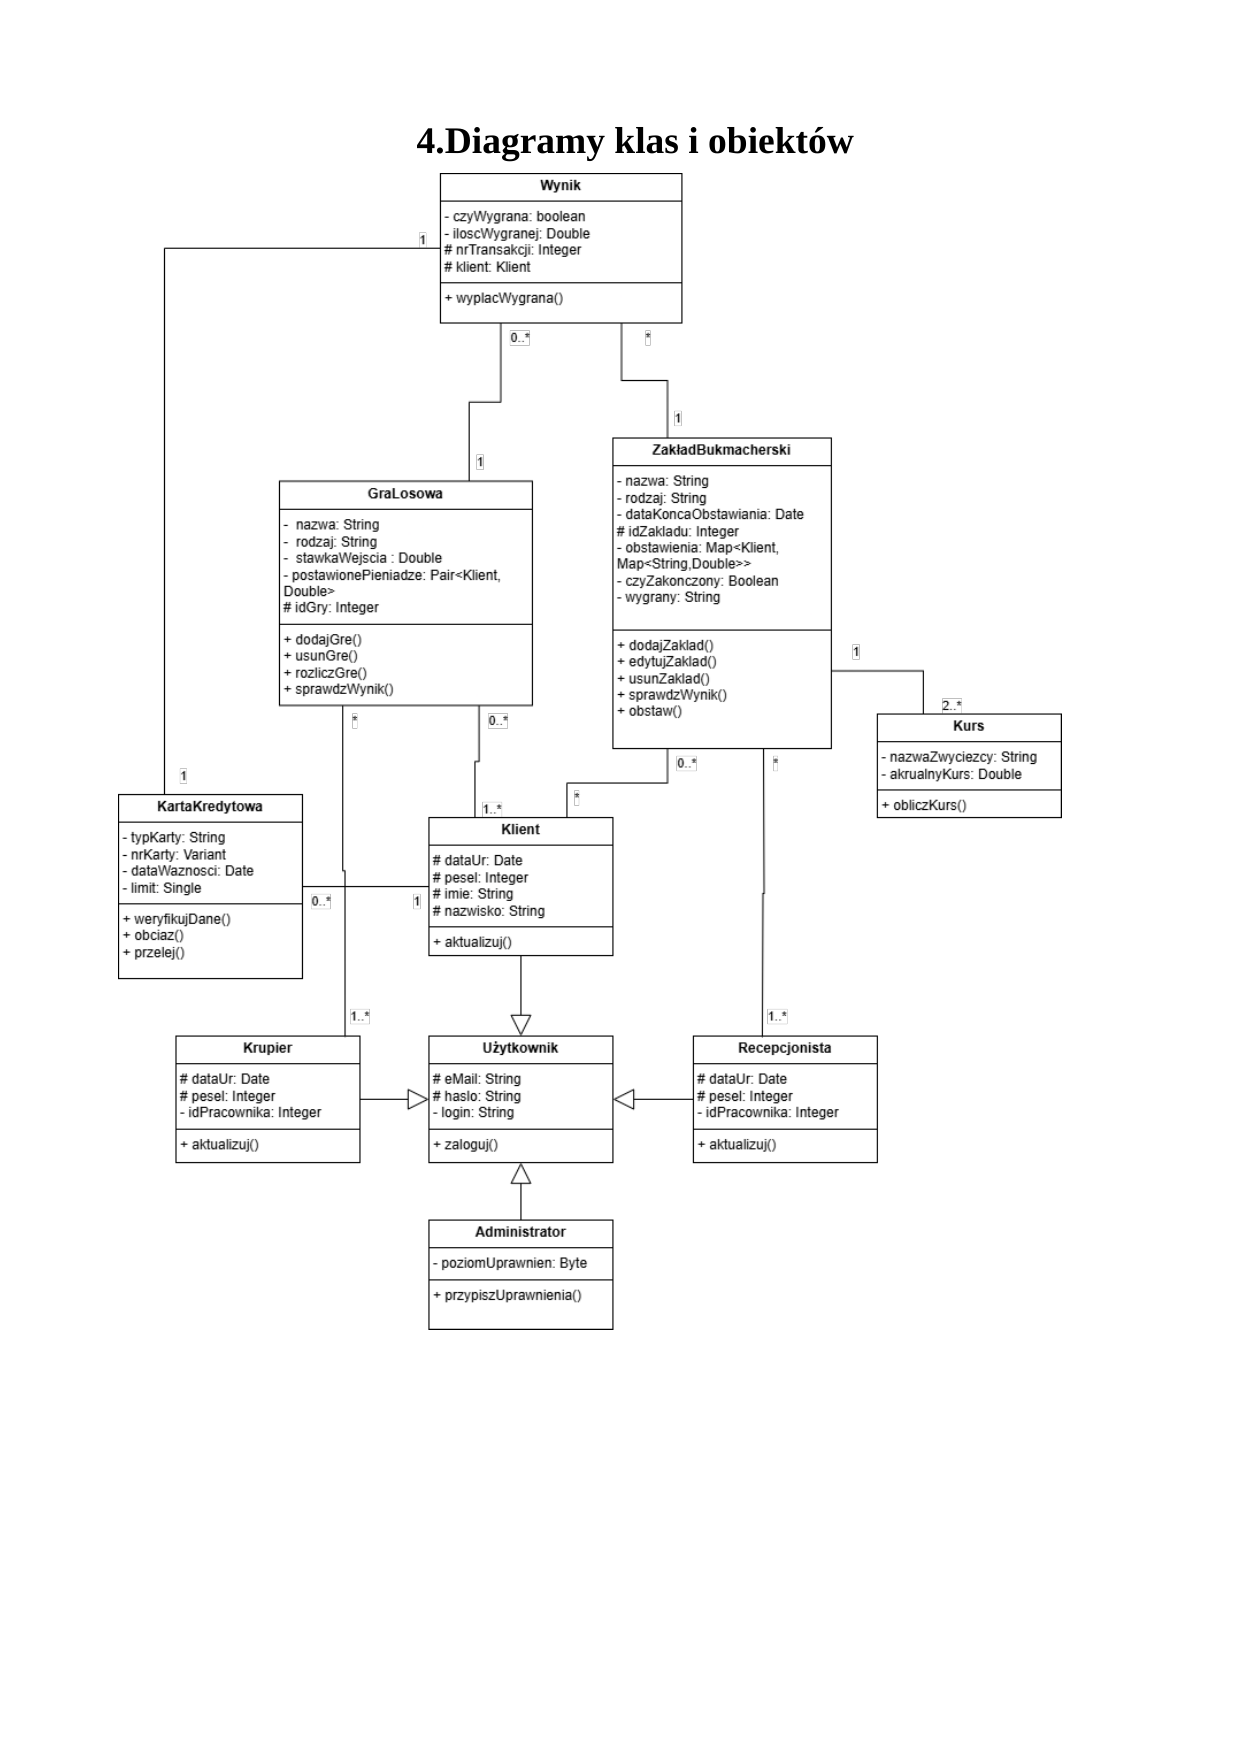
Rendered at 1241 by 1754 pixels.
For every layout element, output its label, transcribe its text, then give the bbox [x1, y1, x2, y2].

subtitle 4.Diagramy klas i obiektów [148, 118, 1122, 161]
